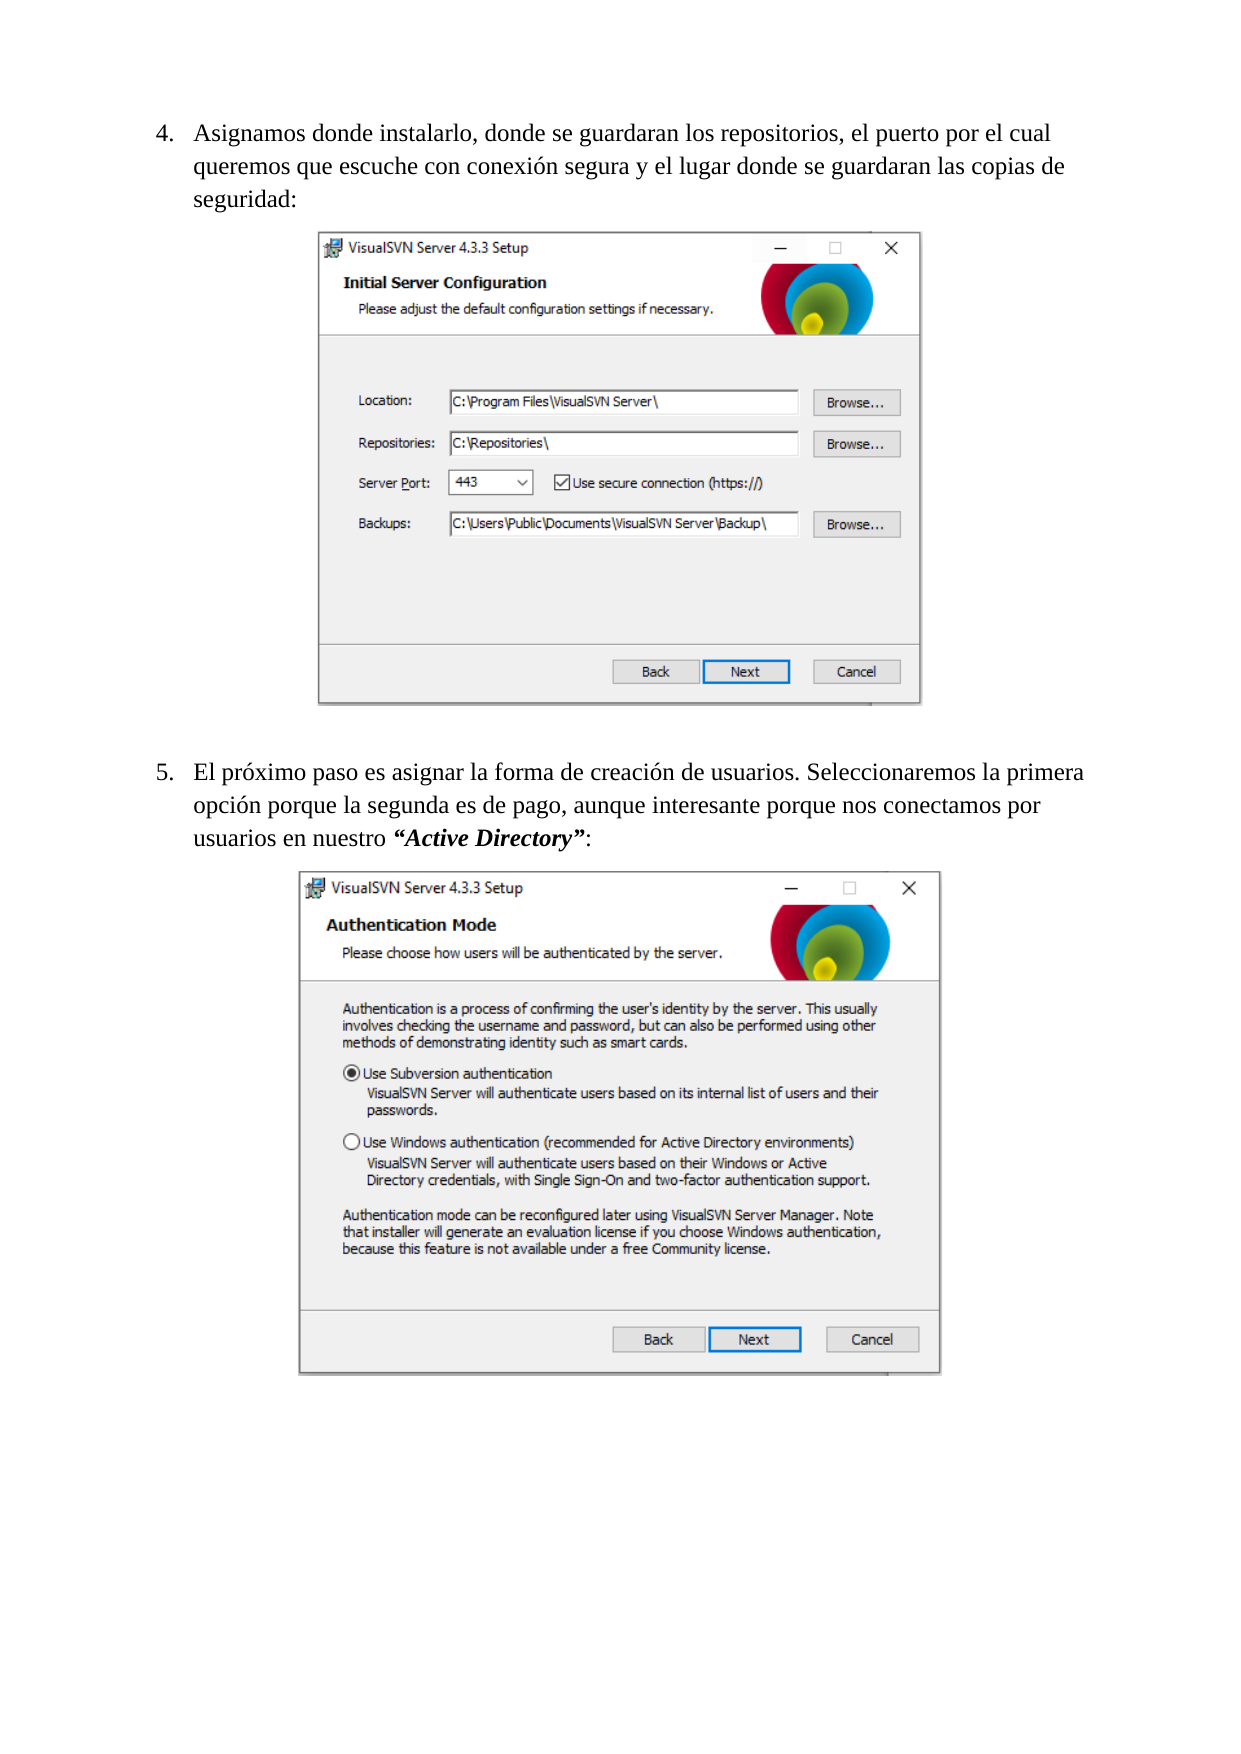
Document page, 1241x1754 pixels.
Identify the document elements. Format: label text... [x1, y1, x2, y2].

list Asignamos donde instalarlo, donde se guardaran los repositorios, el puerto por el cual queremos que escuche con conexión segura y el lugar donde se guardaran las copias de seguridad: [156, 118, 1122, 213]
picture [298, 871, 943, 1376]
list El próximo paso es asignar la forma de creación de usuarios. Seleccionaremos la primera opción porque la segunda es de pago, aunque interesante porque nos conectamos por usuarios en nuestro “Active Directory”: [156, 757, 1122, 852]
picture [317, 231, 923, 706]
